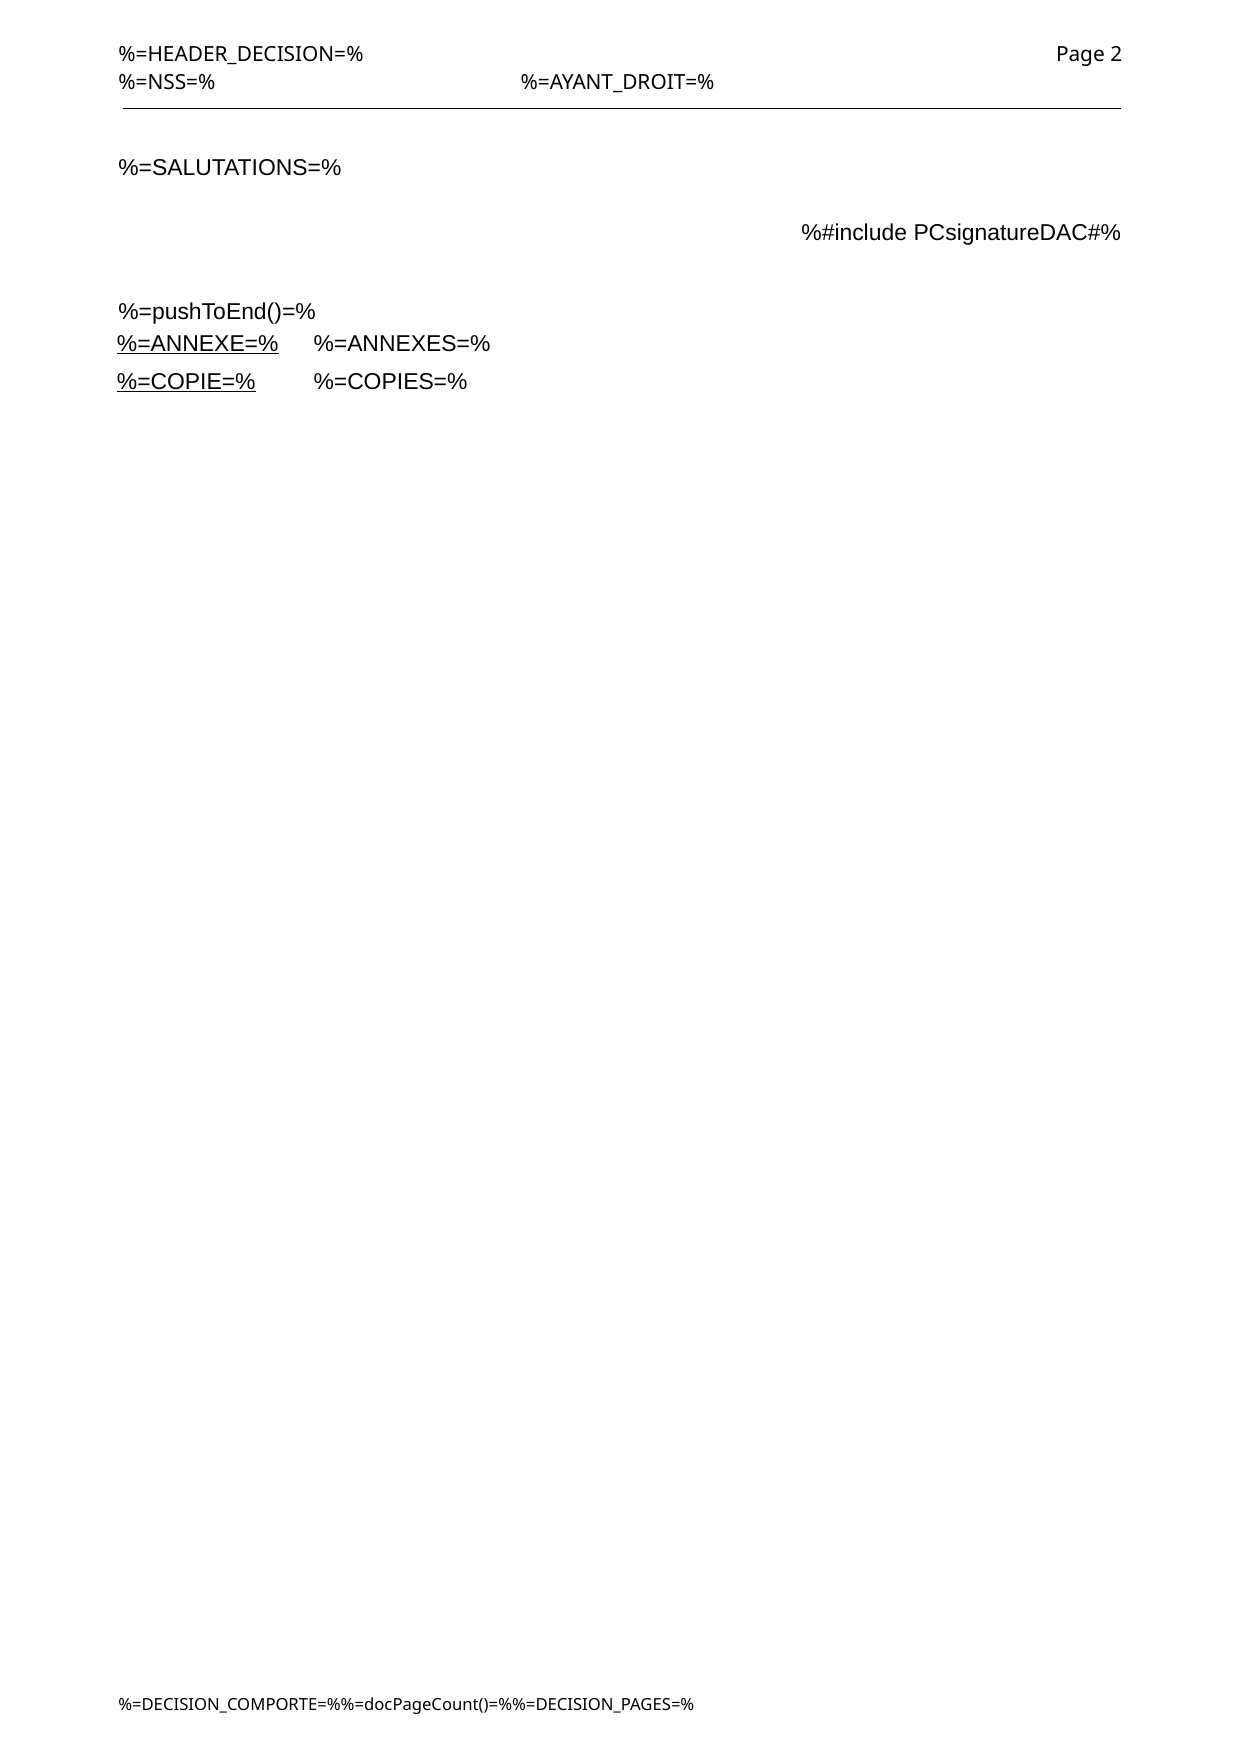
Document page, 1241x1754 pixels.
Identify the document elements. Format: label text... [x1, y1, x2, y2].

table_header %=ANNEXE=% [118, 325, 315, 362]
table_cell %=COPIES=% [315, 362, 1122, 400]
table_cell %=COPIE=% [118, 362, 315, 400]
text %=pushToEnd()=% [118, 298, 1122, 324]
table_header %=ANNEXES=% [315, 325, 1122, 362]
text %#include PCsignatureDAC#% [118, 219, 1122, 245]
text %=SALUTATIONS=% [118, 154, 1122, 180]
